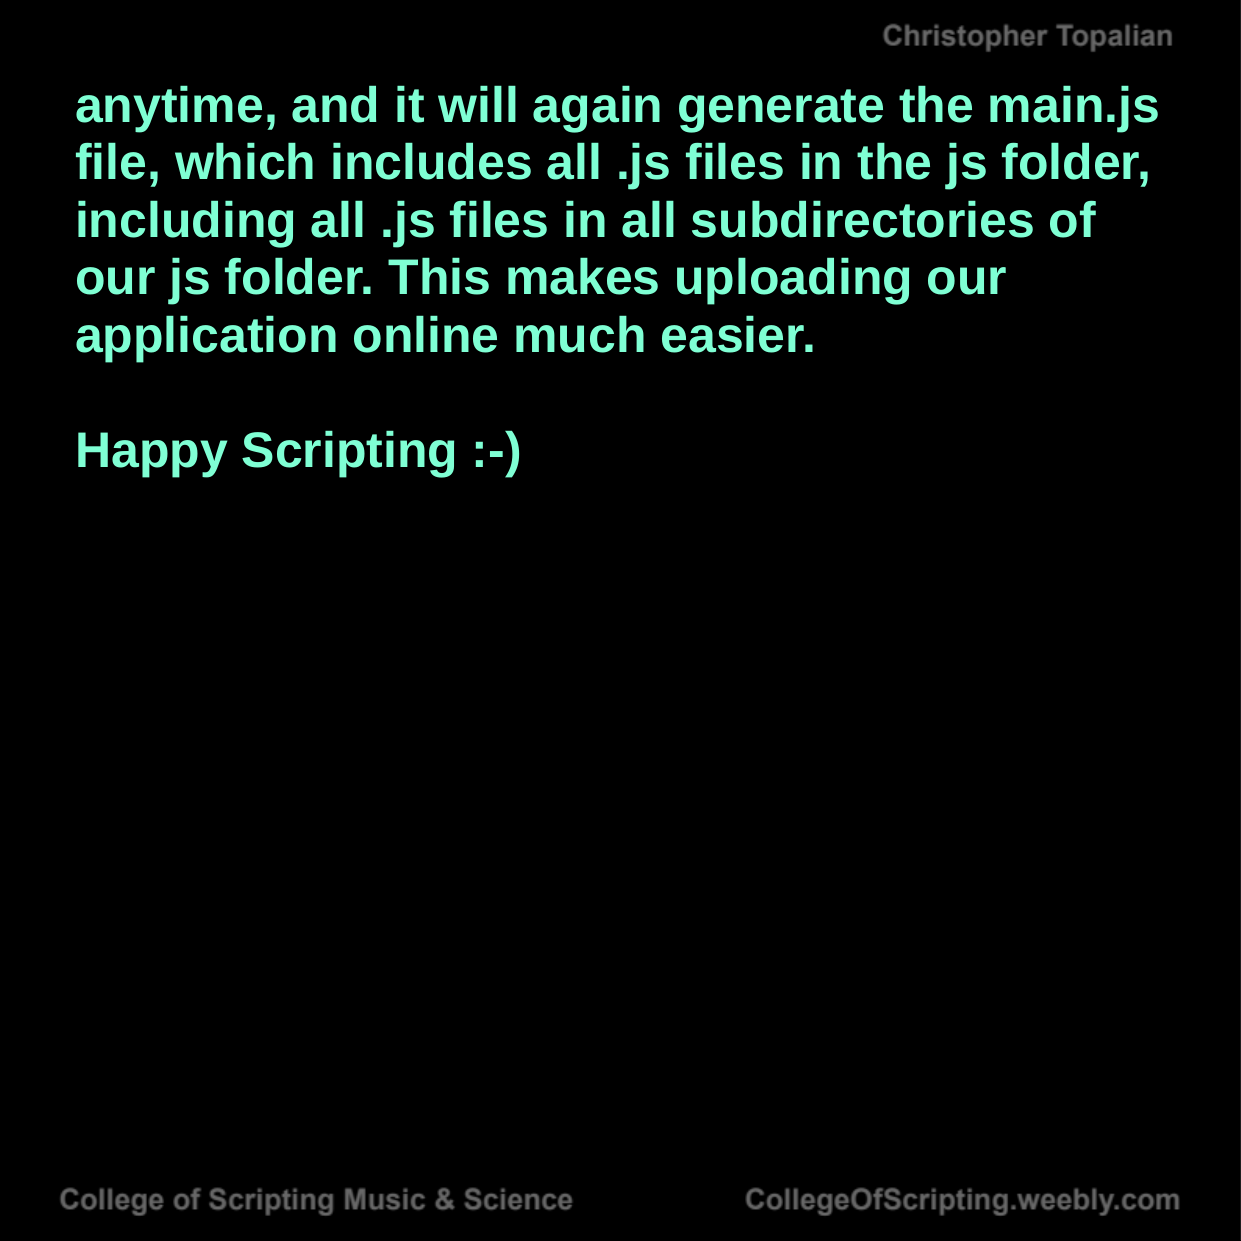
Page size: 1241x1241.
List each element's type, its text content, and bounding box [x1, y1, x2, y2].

text Happy Scripting :-) [75, 420, 1166, 477]
text anytime, and it will again generate the main.js file, which includes all .js files in the js folder, including all .js files in all subdirectories of our js folder. This makes uploading our application online much easier. [75, 75, 1166, 362]
